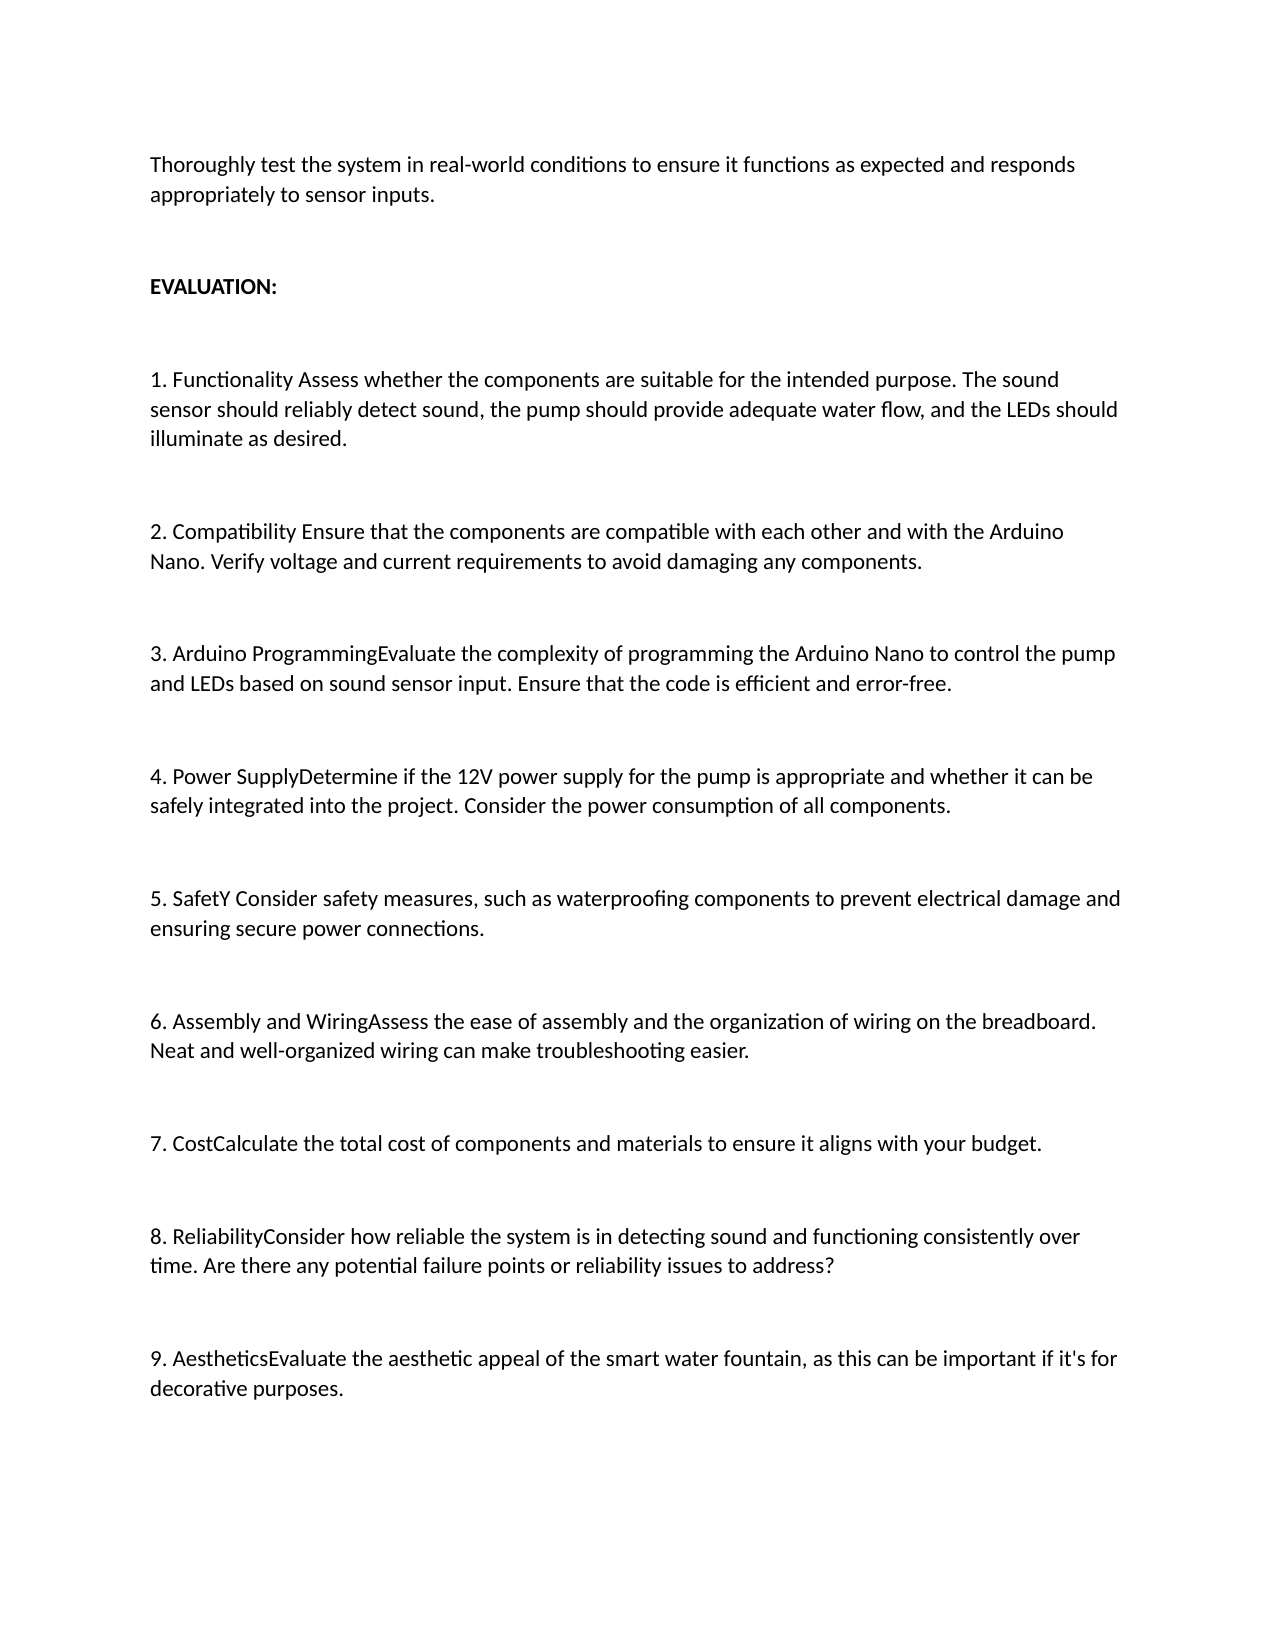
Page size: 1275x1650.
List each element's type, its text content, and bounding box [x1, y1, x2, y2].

text 6. Assembly and WiringAssess the ease of assembly and the organization of wiring on the breadboard. Neat and well-organized wiring can make troubleshooting easier. [150, 1007, 1125, 1064]
text 7. CostCalculate the total cost of components and materials to ensure it aligns with your budget. [150, 1129, 1125, 1157]
text 2. Compatibility Ensure that the components are compatible with each other and with the Arduino Nano. Verify voltage and current requirements to avoid damaging any components. [150, 517, 1125, 575]
text 1. Functionality Assess whether the components are suitable for the intended purpose. The sound sensor should reliably detect sound, the pump should provide adequate water flow, and the LEDs should illuminate as desired. [150, 365, 1125, 452]
text 9. AestheticsEvaluate the aesthetic appeal of the smart water fountain, as this can be important if it's for decorative purposes. [150, 1344, 1125, 1402]
text 8. ReliabilityConsider how reliable the system is in detecting sound and functioning consistently over time. Are there any potential failure points or reliability issues to address? [150, 1222, 1125, 1279]
text Thoroughly test the system in real-world conditions to ensure it functions as expected and responds appropriately to sensor inputs. [150, 150, 1125, 208]
text 4. Power SupplyDetermine if the 12V power supply for the pump is appropriate and whether it can be safely integrated into the project. Consider the power consumption of all components. [150, 762, 1125, 820]
text 5. SafetY Consider safety measures, such as waterproofing components to prevent electrical damage and ensuring secure power connections. [150, 884, 1125, 942]
text EVALUATION: [150, 272, 1125, 300]
text 3. Arduino ProgrammingEvaluate the complexity of programming the Arduino Nano to control the pump and LEDs based on sound sensor input. Ensure that the code is efficient and error-free. [150, 639, 1125, 697]
